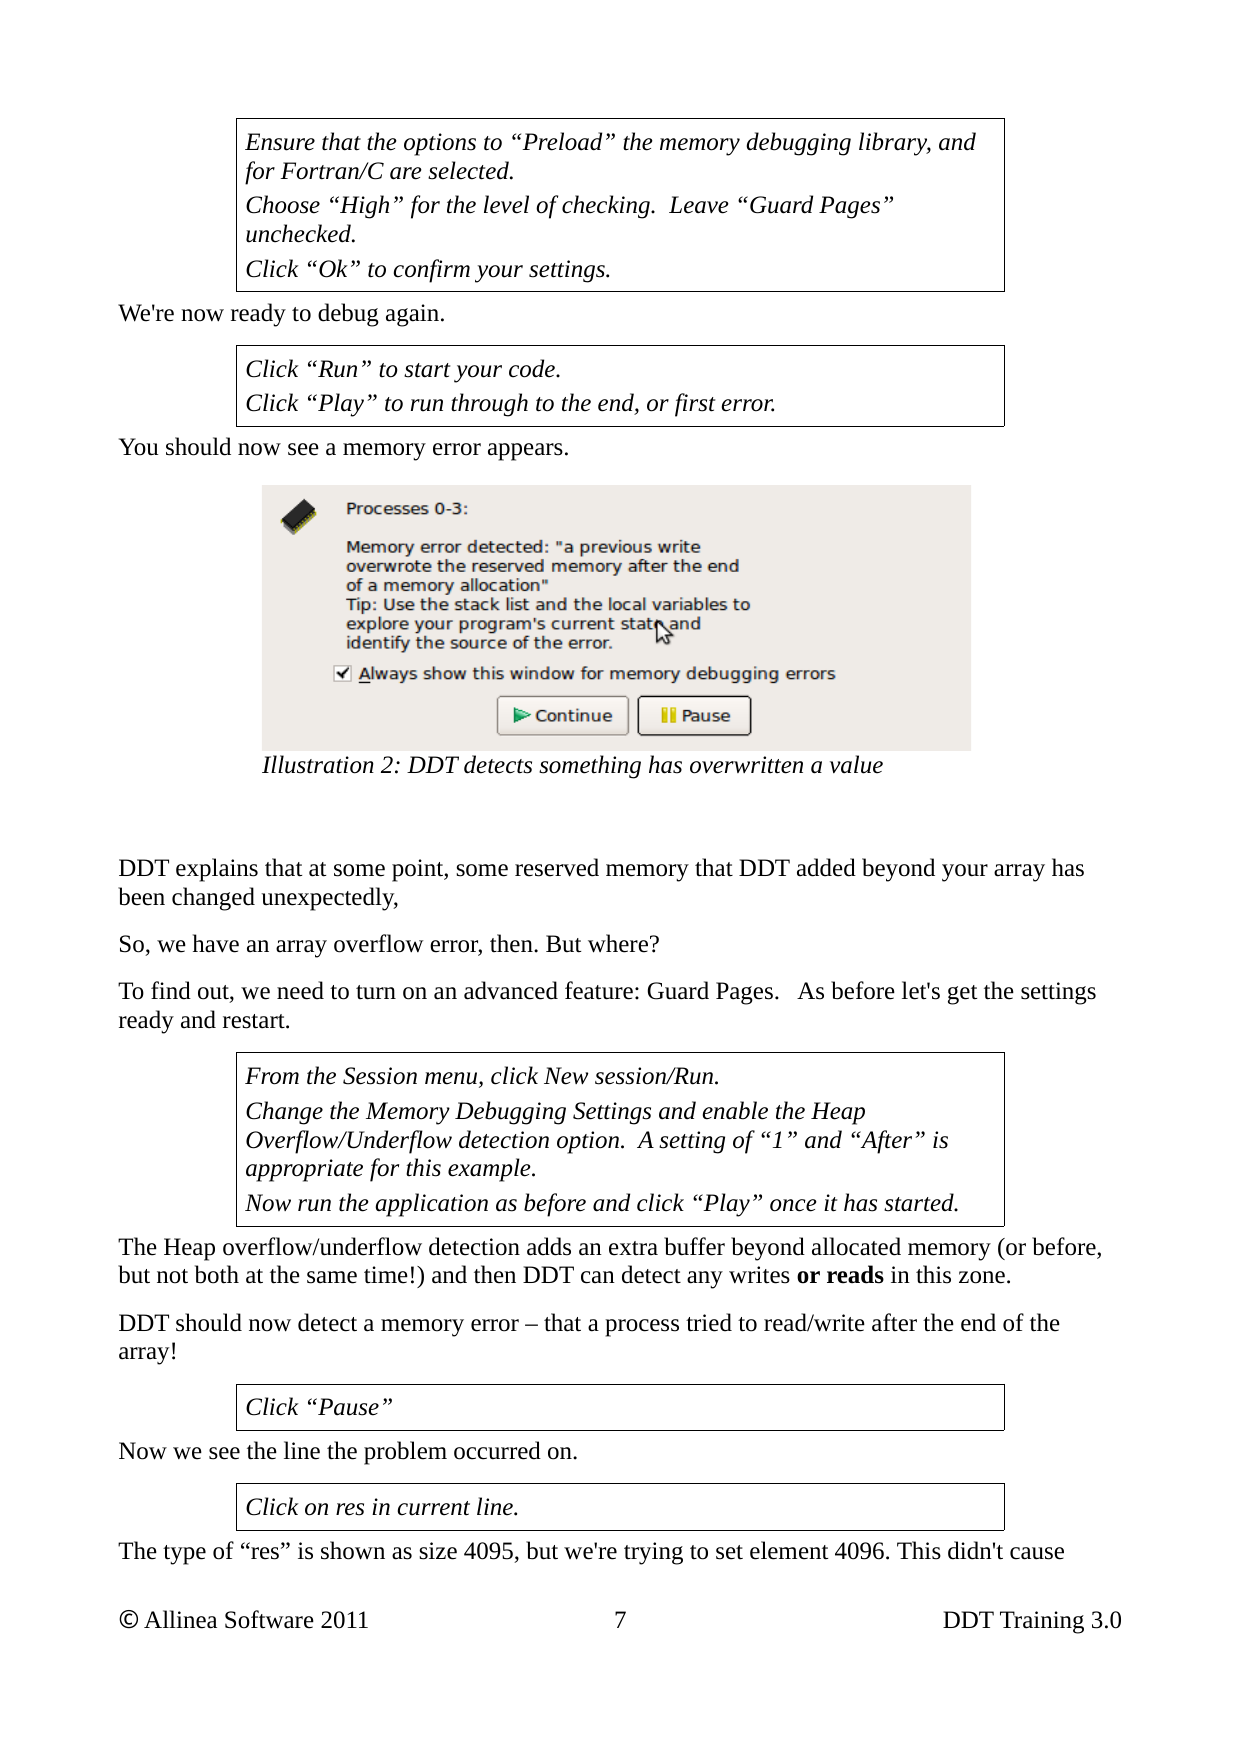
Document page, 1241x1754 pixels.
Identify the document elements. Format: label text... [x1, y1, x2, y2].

text The Heap overflow/underflow detection adds an extra buffer beyond allocated memory (or before, but not both at the same time!) and then DDT can detect any writes or reads in this zone. [118, 1232, 1122, 1289]
text Illustration 2: DDT detects something has overwritten a value [262, 486, 978, 779]
text Now we see the line the problem occurred on. [118, 1436, 1122, 1465]
text The type of “res” is shown as size 4095, but we're trying to set element 4096. This didn't cause [118, 1536, 1122, 1564]
text Now run the application as before and click “Play” once it has started. [237, 1179, 1004, 1226]
text Click on res in current line. [237, 1484, 1004, 1530]
text To find out, we need to turn on an advanced feature: Guard Pages. As before let's get the settings ready and restart. [118, 976, 1122, 1034]
text DDT explains that at some point, some reserved memory that DDT added beyond your array has been changed unexpectedly, [118, 853, 1122, 911]
text You should now see a memory error appears. [118, 432, 1122, 461]
text So, we have an array overflow error, then. But where? [118, 929, 1122, 958]
text Click “Run” to start your code. [237, 346, 1004, 379]
text We're now ready to debug again. [118, 298, 1122, 326]
text Ensure that the options to “Preload” the memory debugging library, and for Fortran/C are selected. [237, 119, 1004, 182]
picture [261, 485, 972, 751]
text Change the Memory Debugging Settings and enable the Heap Overflow/Underflow detection option. A setting of “1” and “After” is appropriate for this example. [237, 1087, 1004, 1179]
text From the Session menu, click New session/Run. [237, 1053, 1004, 1087]
text Click “Play” to run through to the end, or first error. [237, 379, 1004, 426]
text Choose “High” for the level of checking. Leave “Guard Pages” unchecked. [237, 182, 1004, 245]
text DDT should now detect a memory error – that a process tried to read/write after the end of the array! [118, 1308, 1122, 1365]
text Click “Pause” [237, 1385, 1004, 1430]
text Click “Ok” to confirm your settings. [237, 245, 1004, 291]
